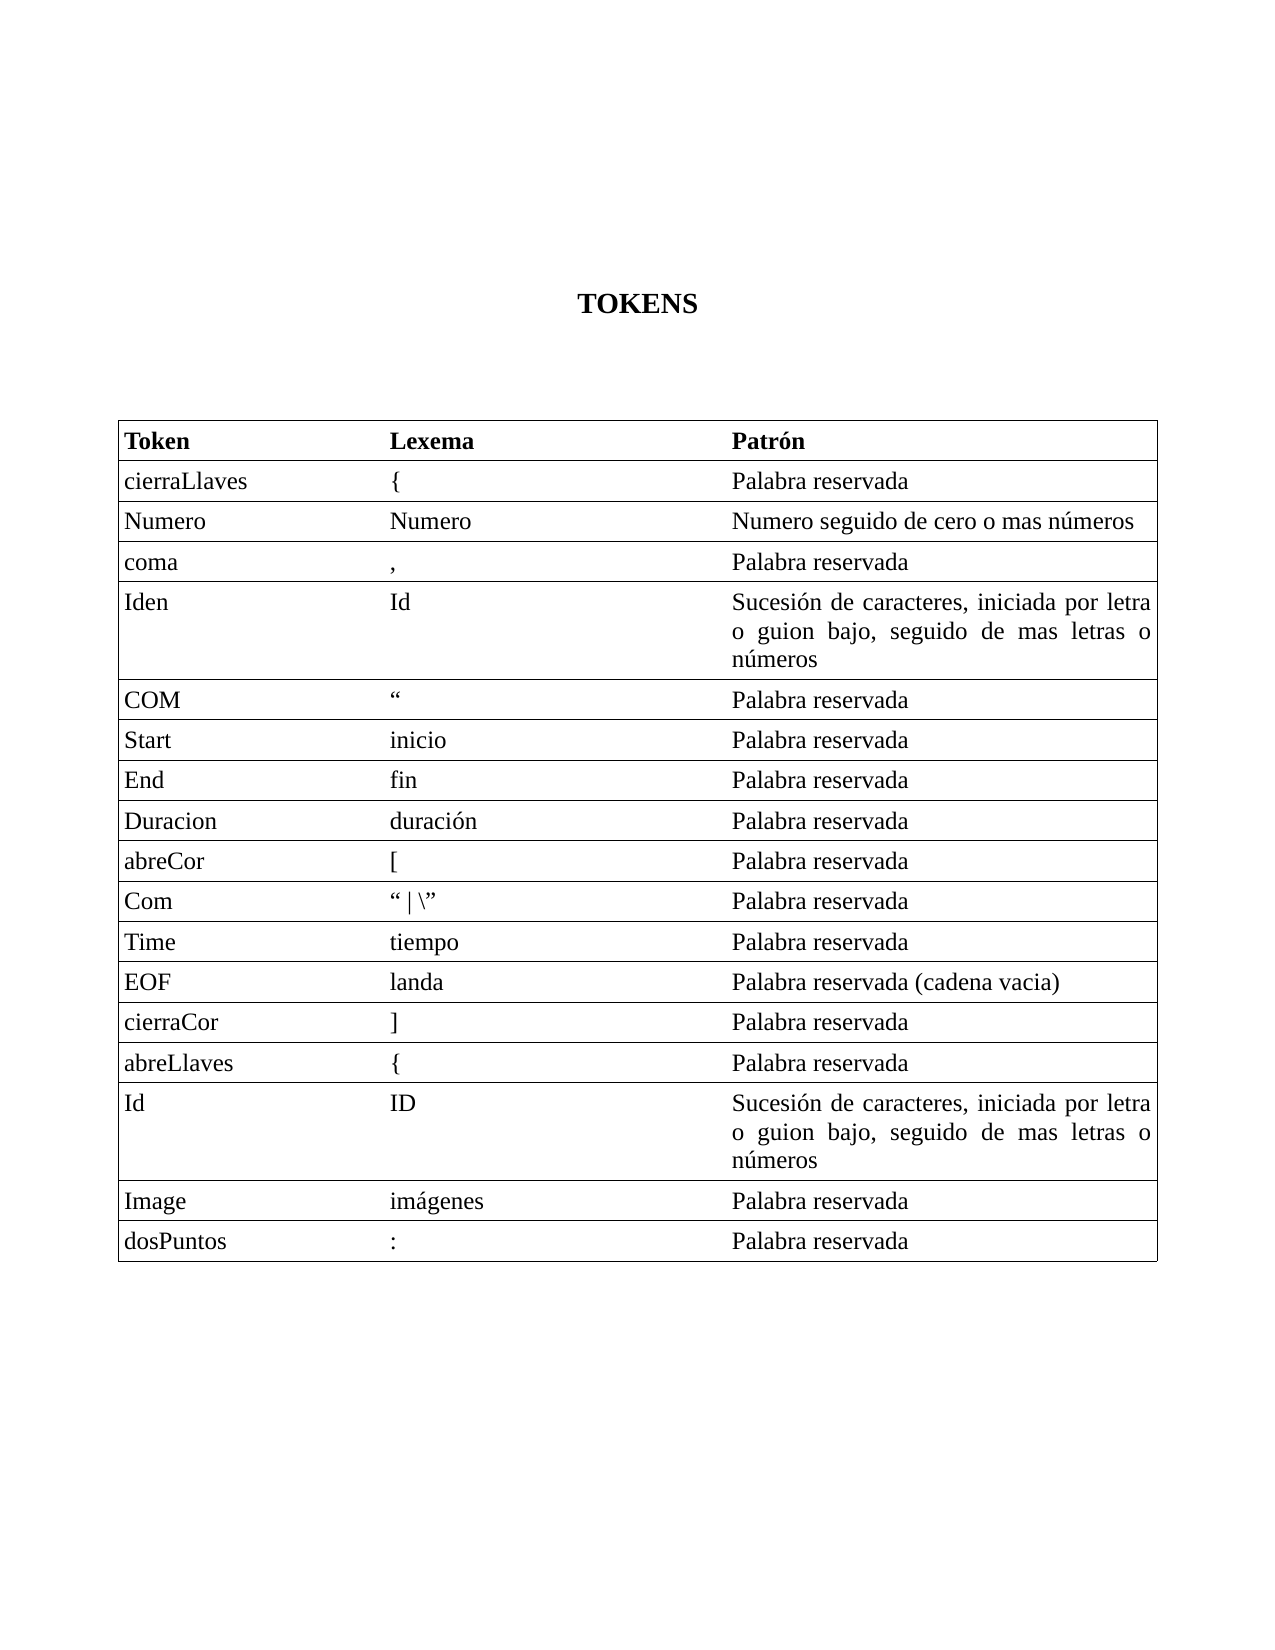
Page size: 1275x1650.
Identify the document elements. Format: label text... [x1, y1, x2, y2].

table_cell Palabra reservada [726, 922, 1157, 961]
table_cell Numero [384, 502, 726, 541]
table_cell Image [119, 1181, 384, 1220]
table_cell “ | \” [384, 882, 726, 921]
table_cell End [119, 761, 384, 800]
table_cell fin [384, 761, 726, 800]
table_cell inicio [384, 720, 726, 760]
table_header Lexema [384, 421, 726, 460]
table_cell Duracion [119, 801, 384, 840]
table_cell Palabra reservada [726, 542, 1157, 581]
table_cell EOF [119, 962, 384, 1002]
table_cell ID [384, 1083, 726, 1180]
table_cell Palabra reservada [726, 680, 1157, 719]
table_cell , [384, 542, 726, 581]
table_cell Numero seguido de cero o mas números [726, 502, 1157, 541]
table_cell { [384, 1043, 726, 1082]
table_cell Id [384, 582, 726, 679]
table_cell Palabra reservada [726, 1043, 1157, 1082]
table_cell abreCor [119, 841, 384, 881]
table_cell COM [119, 680, 384, 719]
table_cell Start [119, 720, 384, 760]
table_cell Palabra reservada [726, 461, 1157, 501]
table_cell Palabra reservada [726, 801, 1157, 840]
table_cell abreLlaves [119, 1043, 384, 1082]
table_cell Palabra reservada [726, 1003, 1157, 1042]
table_cell Sucesión de caracteres, iniciada por letra o guion bajo, seguido de mas letras o números [726, 1083, 1157, 1180]
table_cell Com [119, 882, 384, 921]
table_cell Numero [119, 502, 384, 541]
table_cell Palabra reservada [726, 761, 1157, 800]
table_cell cierraLlaves [119, 461, 384, 501]
table_cell Sucesión de caracteres, iniciada por letra o guion bajo, seguido de mas letras o números [726, 582, 1157, 679]
table_header Token [119, 421, 384, 460]
table_cell Palabra reservada [726, 1221, 1157, 1261]
table_cell { [384, 461, 726, 501]
table_cell landa [384, 962, 726, 1002]
table_cell Id [119, 1083, 384, 1180]
table_cell ] [384, 1003, 726, 1042]
table_cell cierraCor [119, 1003, 384, 1042]
table_cell [ [384, 841, 726, 881]
table_cell coma [119, 542, 384, 581]
table_cell “ [384, 680, 726, 719]
text TOKENS [118, 286, 1157, 319]
table_cell Time [119, 922, 384, 961]
table_cell imágenes [384, 1181, 726, 1220]
table_cell Palabra reservada [726, 1181, 1157, 1220]
table_header Patrón [726, 421, 1157, 460]
table_cell dosPuntos [119, 1221, 384, 1261]
table_cell : [384, 1221, 726, 1261]
table_cell Palabra reservada [726, 882, 1157, 921]
table_cell Palabra reservada [726, 841, 1157, 881]
table_cell tiempo [384, 922, 726, 961]
table_cell Iden [119, 582, 384, 679]
table_cell Palabra reservada [726, 720, 1157, 760]
table_cell duración [384, 801, 726, 840]
table_cell Palabra reservada (cadena vacia) [726, 962, 1157, 1002]
